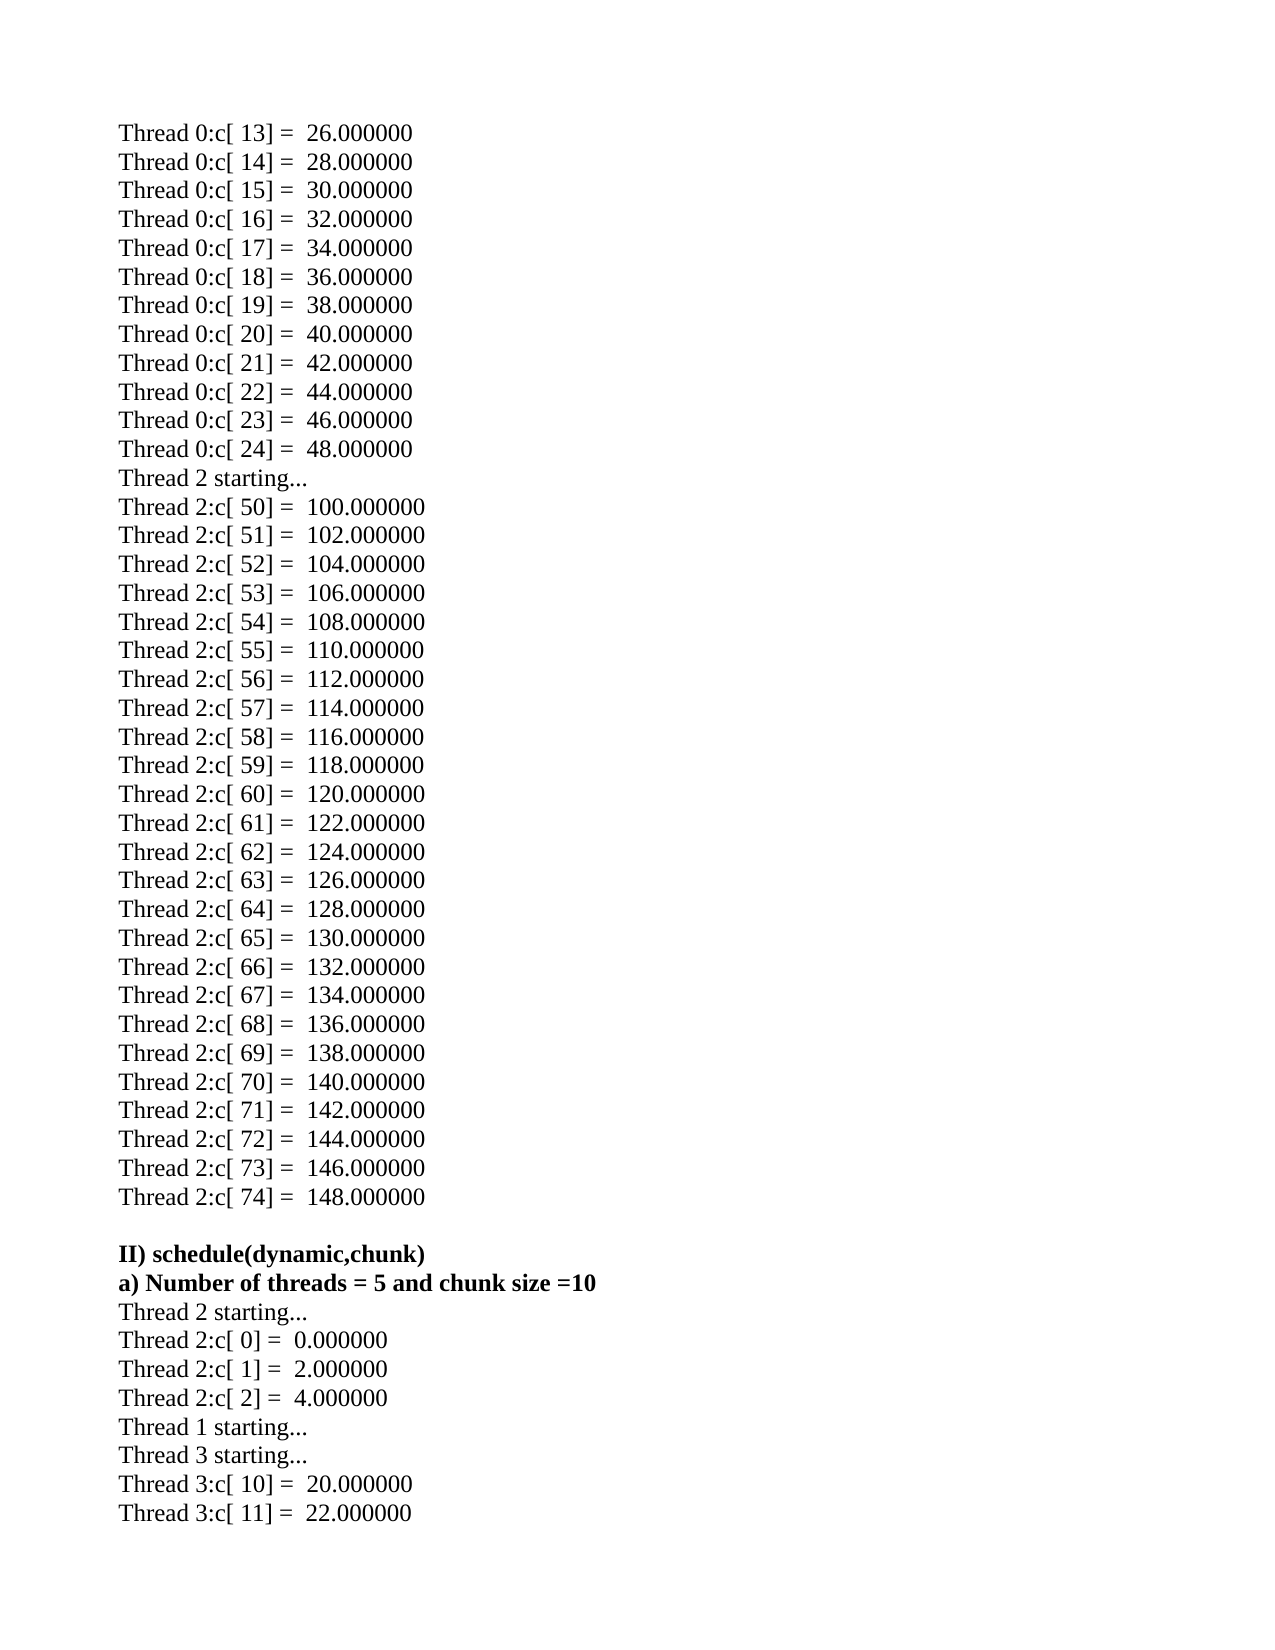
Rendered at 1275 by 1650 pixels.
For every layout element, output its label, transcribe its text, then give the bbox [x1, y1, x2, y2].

text Thread 3 starting... [118, 1441, 1157, 1469]
text Thread 2:c[ 59] = 118.000000 [118, 751, 1157, 779]
text Thread 2:c[ 0] = 0.000000 [118, 1326, 1157, 1354]
text Thread 2:c[ 74] = 148.000000 [118, 1182, 1157, 1211]
text Thread 3:c[ 11] = 22.000000 [118, 1498, 1157, 1527]
text Thread 2:c[ 63] = 126.000000 [118, 866, 1157, 894]
text Thread 0:c[ 23] = 46.000000 [118, 406, 1157, 434]
text Thread 0:c[ 22] = 44.000000 [118, 377, 1157, 406]
text Thread 2:c[ 53] = 106.000000 [118, 578, 1157, 607]
text Thread 2:c[ 2] = 4.000000 [118, 1383, 1157, 1412]
text Thread 2:c[ 55] = 110.000000 [118, 636, 1157, 664]
text Thread 2:c[ 71] = 142.000000 [118, 1096, 1157, 1124]
text Thread 0:c[ 18] = 36.000000 [118, 262, 1157, 291]
text Thread 2:c[ 1] = 2.000000 [118, 1354, 1157, 1383]
text Thread 0:c[ 16] = 32.000000 [118, 204, 1157, 233]
text Thread 2:c[ 68] = 136.000000 [118, 1009, 1157, 1038]
text Thread 2 starting... [118, 1297, 1157, 1326]
text II) schedule(dynamic,chunk) [118, 1239, 1157, 1268]
text Thread 0:c[ 17] = 34.000000 [118, 233, 1157, 262]
text Thread 2:c[ 61] = 122.000000 [118, 808, 1157, 837]
text Thread 2:c[ 73] = 146.000000 [118, 1153, 1157, 1182]
text Thread 2 starting... [118, 463, 1157, 492]
text Thread 0:c[ 20] = 40.000000 [118, 319, 1157, 348]
text Thread 2:c[ 69] = 138.000000 [118, 1038, 1157, 1067]
text Thread 0:c[ 24] = 48.000000 [118, 434, 1157, 463]
text Thread 0:c[ 19] = 38.000000 [118, 291, 1157, 319]
text Thread 0:c[ 14] = 28.000000 [118, 147, 1157, 176]
text a) Number of threads = 5 and chunk size =10 [118, 1268, 1157, 1297]
text Thread 0:c[ 13] = 26.000000 [118, 118, 1157, 147]
text Thread 2:c[ 52] = 104.000000 [118, 549, 1157, 578]
text Thread 2:c[ 66] = 132.000000 [118, 952, 1157, 981]
text Thread 0:c[ 15] = 30.000000 [118, 176, 1157, 204]
text Thread 2:c[ 56] = 112.000000 [118, 664, 1157, 693]
text Thread 2:c[ 60] = 120.000000 [118, 779, 1157, 808]
text Thread 2:c[ 50] = 100.000000 [118, 492, 1157, 521]
text Thread 2:c[ 57] = 114.000000 [118, 693, 1157, 722]
text Thread 2:c[ 58] = 116.000000 [118, 722, 1157, 751]
text Thread 2:c[ 54] = 108.000000 [118, 607, 1157, 636]
text Thread 2:c[ 72] = 144.000000 [118, 1124, 1157, 1153]
text Thread 1 starting... [118, 1412, 1157, 1441]
text Thread 2:c[ 65] = 130.000000 [118, 923, 1157, 952]
text Thread 2:c[ 64] = 128.000000 [118, 894, 1157, 923]
text Thread 2:c[ 62] = 124.000000 [118, 837, 1157, 866]
text Thread 2:c[ 70] = 140.000000 [118, 1067, 1157, 1096]
text Thread 2:c[ 51] = 102.000000 [118, 521, 1157, 549]
text Thread 2:c[ 67] = 134.000000 [118, 981, 1157, 1009]
text Thread 0:c[ 21] = 42.000000 [118, 348, 1157, 377]
text Thread 3:c[ 10] = 20.000000 [118, 1469, 1157, 1498]
